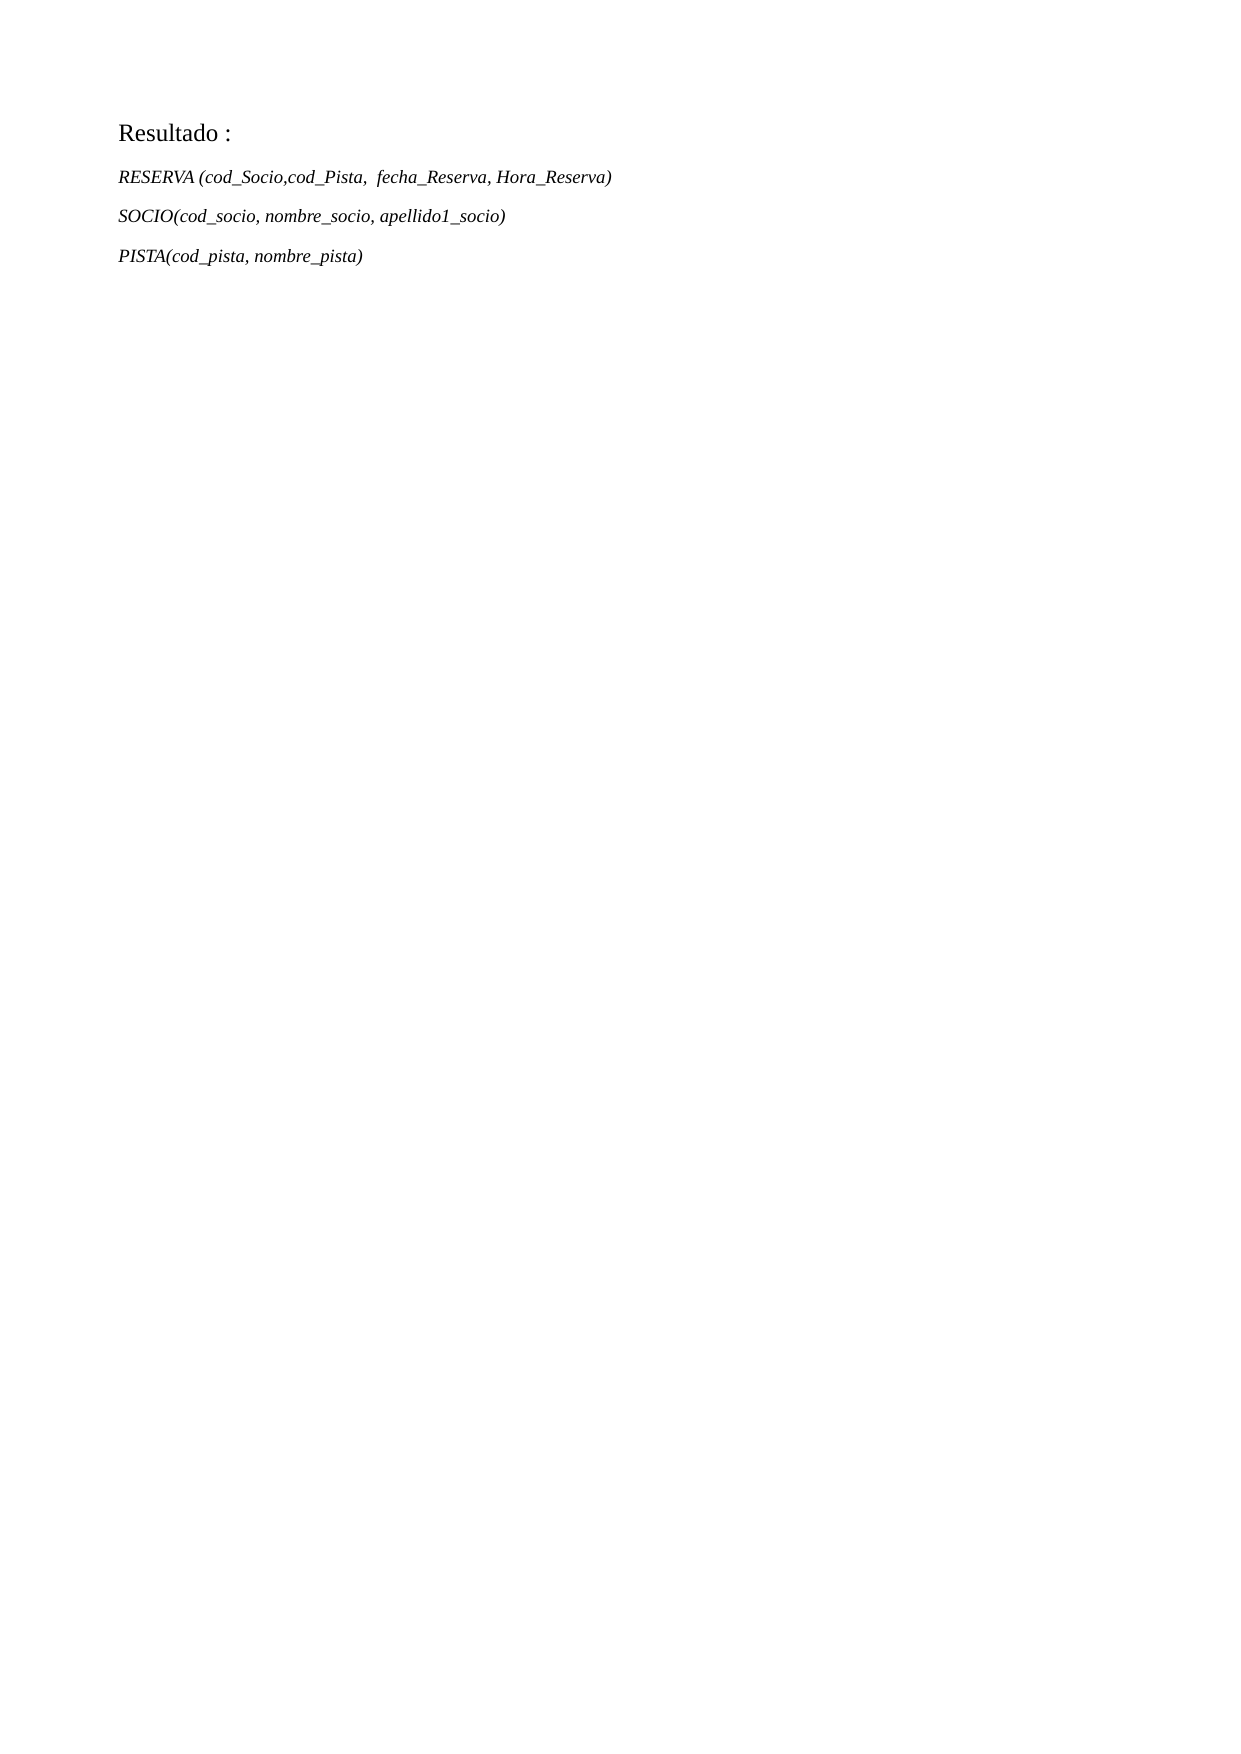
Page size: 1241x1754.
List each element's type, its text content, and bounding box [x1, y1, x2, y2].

text SOCIO(cod_socio, nombre_socio, apellido1_socio) [118, 205, 1122, 227]
text PISTA(cod_pista, nombre_pista) [118, 244, 1122, 266]
text RESERVA (cod_Socio,cod_Pista, fecha_Reserva, Hora_Reserva) [118, 166, 1122, 187]
text Resultado : [118, 118, 1122, 147]
